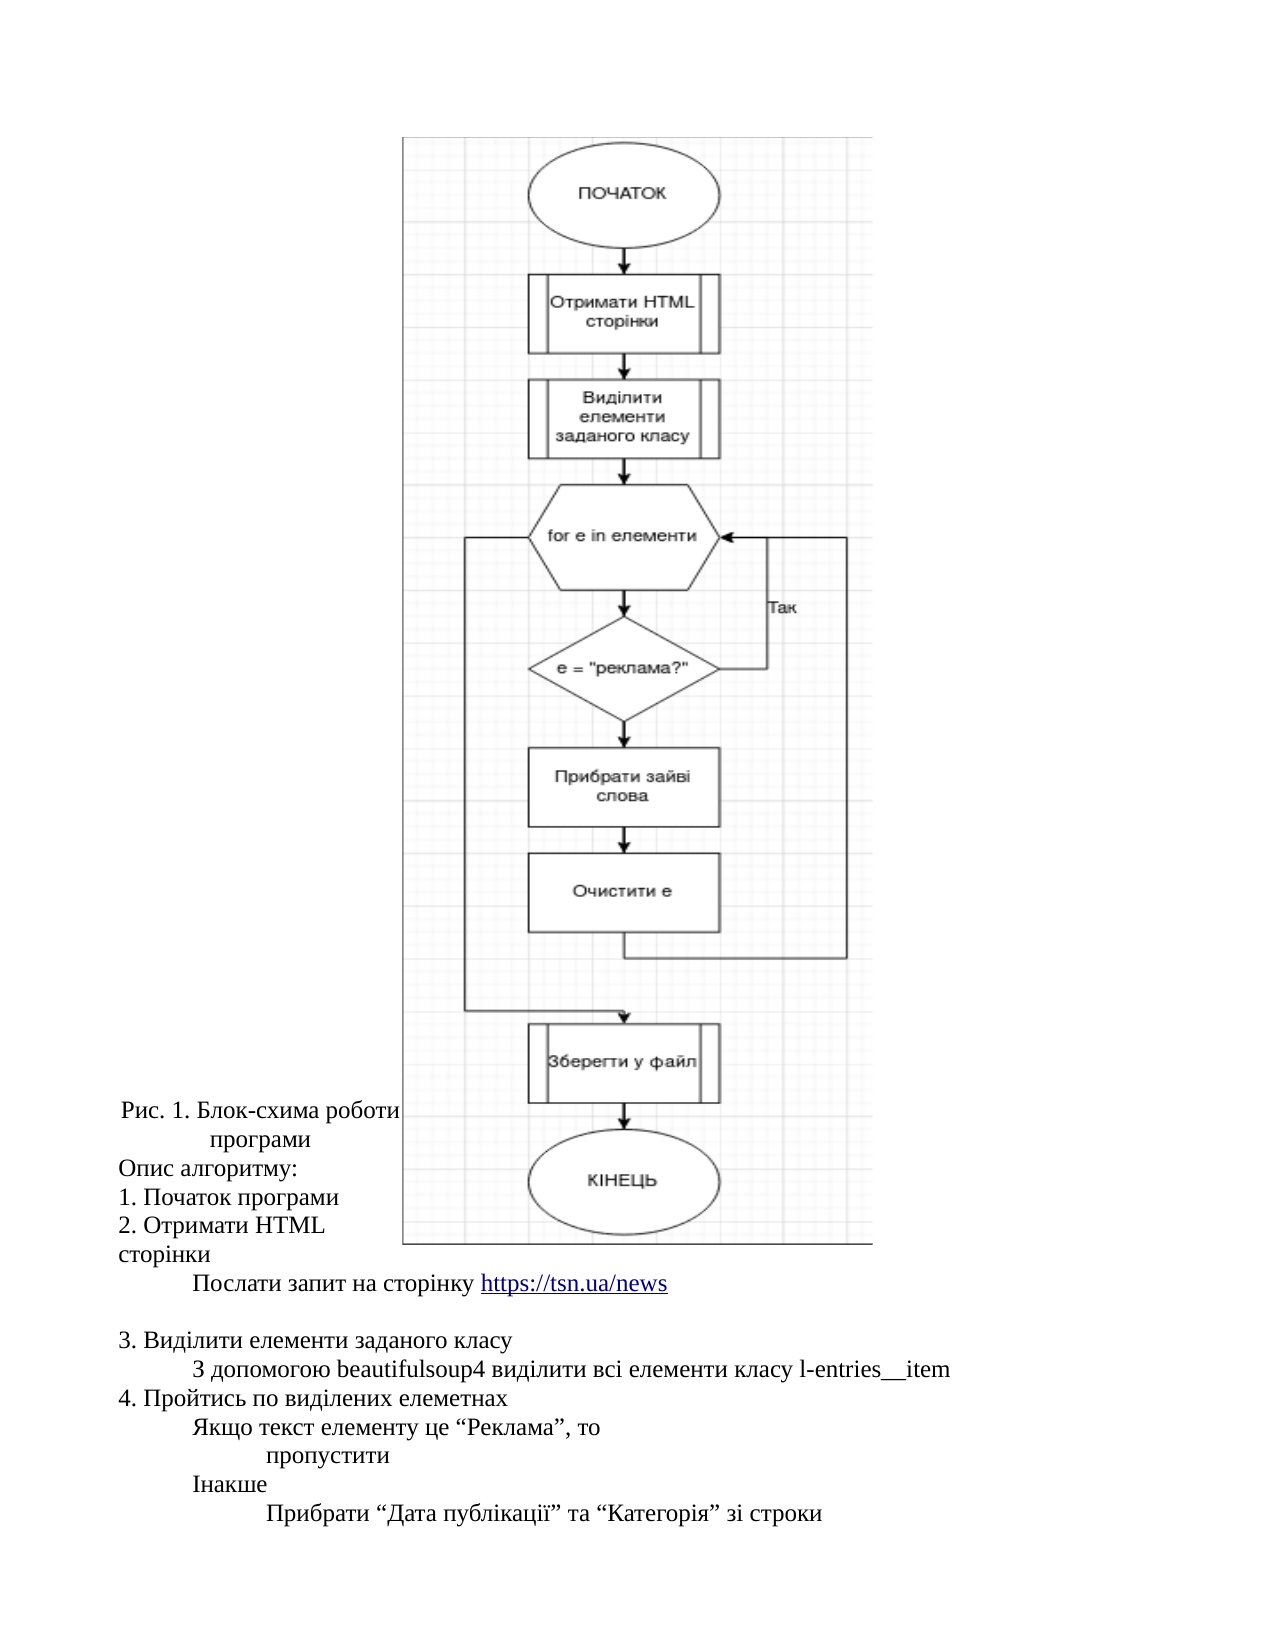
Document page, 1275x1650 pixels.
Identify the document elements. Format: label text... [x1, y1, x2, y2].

text Рис. 1. Блок-схима роботи програми [118, 1096, 402, 1153]
text Інакше [118, 1469, 1157, 1498]
text Якщо текст елементу це “Реклама”, то [118, 1412, 1157, 1441]
text [873, 1182, 1157, 1211]
text 4. Пройтись по виділених елеметнах [118, 1383, 1157, 1412]
text Прибрати “Дата публікації” та “Категорія” зі строки [118, 1498, 1157, 1527]
text Опис алгоритму: [118, 1153, 402, 1182]
text 3. Виділити елементи заданого класу [118, 1326, 1157, 1354]
text З допомогою beautifulsoup4 виділити всі елементи класу l-entries__item [118, 1354, 1157, 1383]
text 2. Отримати HTML сторінки [118, 1211, 1157, 1268]
text 1. Початок програми [118, 1182, 402, 1211]
text Послати запит на сторінку https://tsn.ua/news [118, 1268, 1157, 1297]
picture [402, 137, 873, 1245]
text пропустити [118, 1441, 1157, 1469]
text [873, 1096, 1157, 1153]
text [873, 1153, 1157, 1182]
